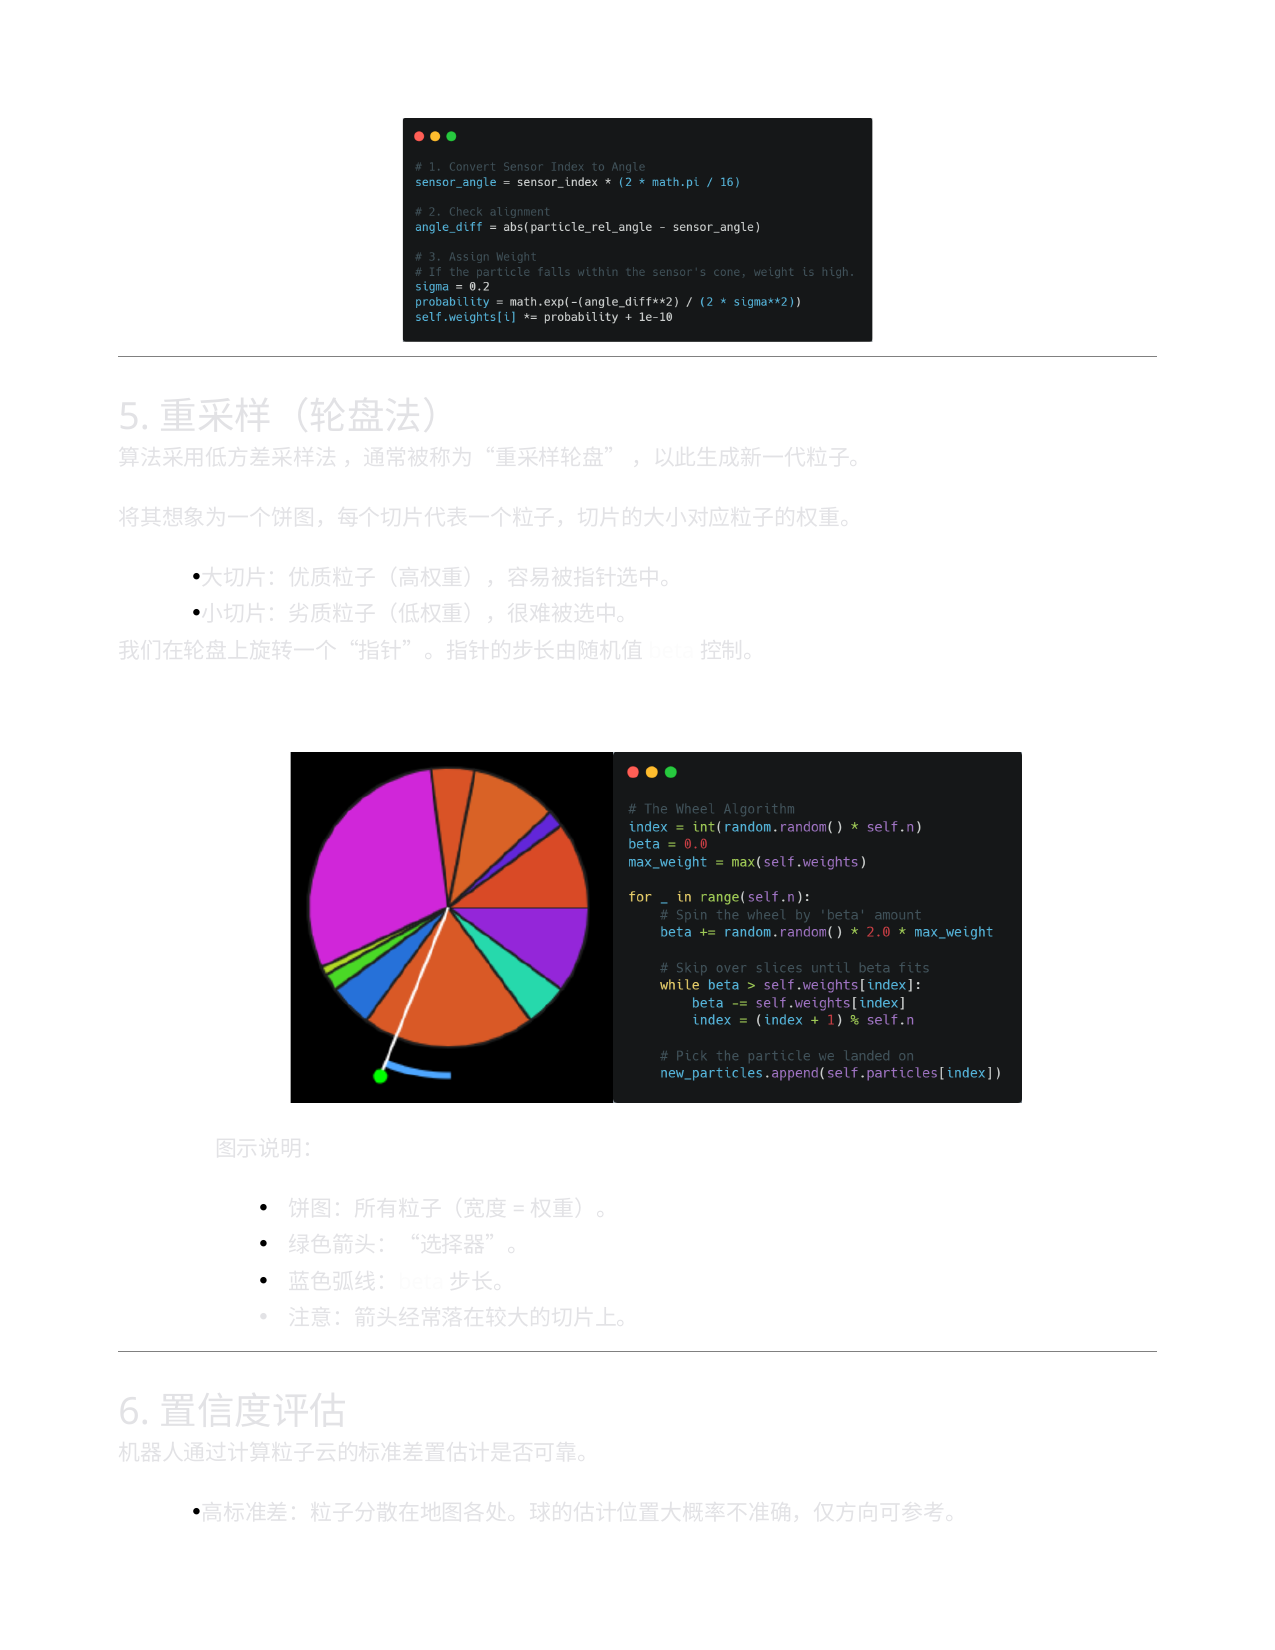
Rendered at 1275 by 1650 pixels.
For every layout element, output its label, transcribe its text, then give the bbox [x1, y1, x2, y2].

picture [290, 752, 1022, 1103]
text 我们在轮盘上旋转一个“指针”。指针的步长由随机值 beta 控制。 [118, 633, 1157, 664]
subtitle 5. 重采样（轮盘法） [118, 386, 1157, 440]
subtitle 6. 置信度评估 [118, 1381, 1157, 1435]
text 机器人通过计算粒子云的标准差置估计是否可靠。 [118, 1435, 1157, 1467]
list 小切片：劣质粒子（低权重），很难被选中。 [118, 596, 1157, 628]
list 绿色箭头：“选择器”。 [259, 1227, 1098, 1259]
text 图示说明： [215, 1131, 1098, 1163]
picture [402, 118, 873, 342]
text 将其想象为一个饼图，每个切片代表一个粒子，切片的大小对应粒子的权重。 [118, 500, 1157, 532]
list 注意：箭头经常落在较大的切片上。 [259, 1300, 1098, 1332]
list 高标准差：粒子分散在地图各处。球的估计位置大概率不准确，仅方向可参考。 [118, 1495, 1157, 1527]
text 算法采用低方差采样法 ，通常被称为“重采样轮盘” ，以此生成新一代粒子。 [118, 440, 1157, 472]
list 蓝色弧线：beta 步长。 [259, 1264, 1098, 1296]
list 大切片：优质粒子（高权重），容易被指针选中。 [118, 560, 1157, 592]
list 饼图：所有粒子（宽度 = 权重）。 [259, 1191, 1098, 1223]
